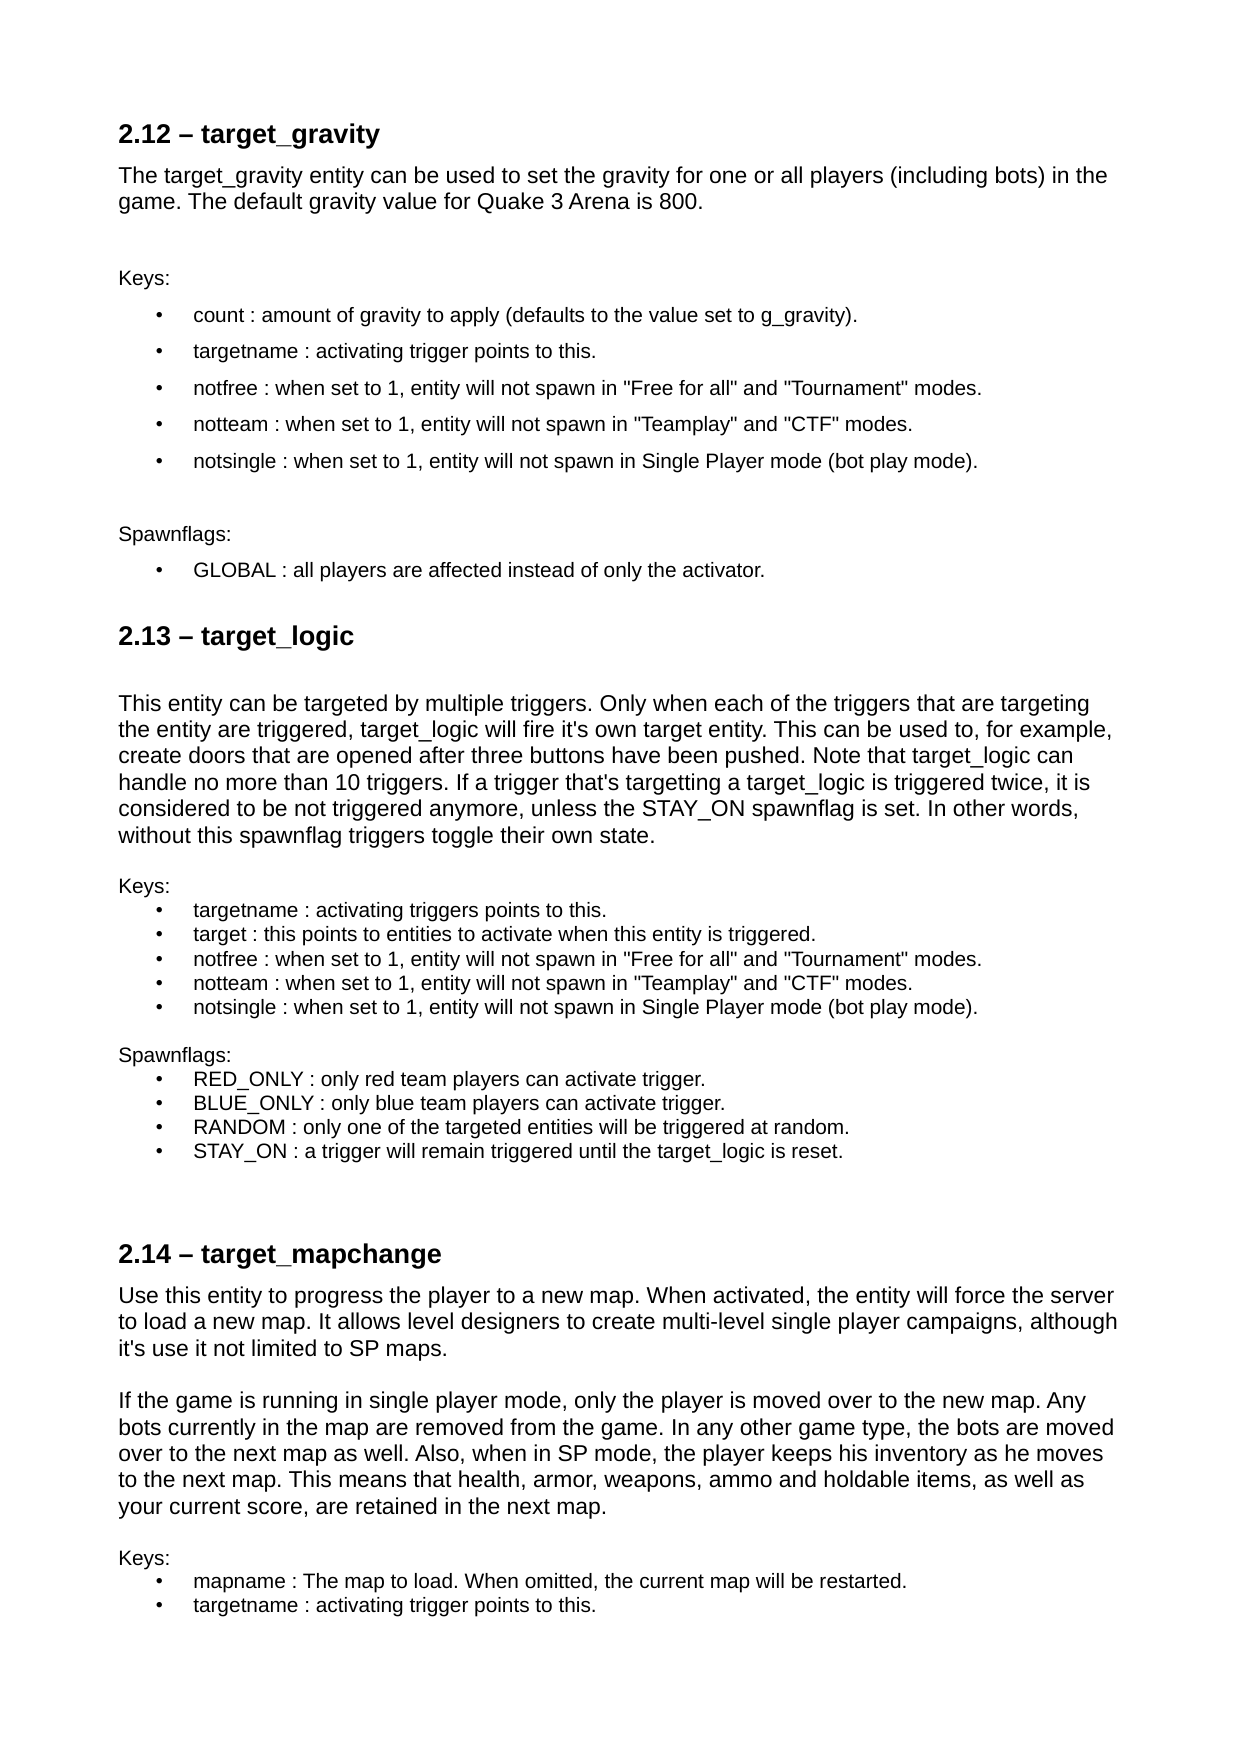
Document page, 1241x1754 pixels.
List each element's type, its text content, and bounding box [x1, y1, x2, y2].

list STAY_ON : a trigger will remain triggered until the target_logic is reset. [156, 1139, 1122, 1163]
list BLUE_ONLY : only blue team players can activate trigger. [156, 1091, 1122, 1114]
list count : amount of gravity to apply (defaults to the value set to g_gravity). [156, 302, 1122, 326]
list notfree : when set to 1, entity will not spawn in "Free for all" and "Tournament" modes. [156, 376, 1122, 399]
list RANDOM : only one of the targeted entities will be triggered at random. [156, 1114, 1122, 1139]
text Use this entity to progress the player to a new map. When activated, the entity will force the server to load a new map. It allows level designers to create multi-level single player campaigns, although it's use it not limited to SP maps. [118, 1282, 1122, 1361]
list RED_ONLY : only red team players can activate trigger. [156, 1066, 1122, 1091]
list notfree : when set to 1, entity will not spawn in "Free for all" and "Tournament" modes. [156, 946, 1122, 970]
list mapname : The map to load. When omitted, the current map will be restarted. [156, 1569, 1122, 1593]
subtitle 2.12 – target_gravity [118, 118, 1122, 149]
list targetname : activating triggers points to this. [156, 898, 1122, 922]
text Spawnflags: [118, 1042, 1122, 1066]
list GLOBAL : all players are affected instead of only the activator. [156, 558, 1122, 582]
list targetname : activating trigger points to this. [156, 339, 1122, 363]
text This entity can be targeted by multiple triggers. Only when each of the triggers that are targeting the entity are triggered, target_logic will fire it's own target entity. This can be used to, for example, create doors that are opened after three buttons have been pushed. Note that target_logic can handle no more than 10 triggers. If a trigger that's targetting a target_logic is triggered twice, it is considered to be not triggered anymore, unless the STAY_ON spawnflag is set. In other words, without this spawnflag triggers toggle their own state. [118, 690, 1122, 848]
text Keys: [118, 266, 1122, 290]
list notsingle : when set to 1, entity will not spawn in Single Player mode (bot play mode). [156, 449, 1122, 473]
subtitle 2.13 – target_logic [118, 620, 1122, 651]
text Keys: [118, 874, 1122, 898]
list notteam : when set to 1, entity will not spawn in "Teamplay" and "CTF" modes. [156, 412, 1122, 436]
list target : this points to entities to activate when this entity is triggered. [156, 922, 1122, 946]
list notteam : when set to 1, entity will not spawn in "Teamplay" and "CTF" modes. [156, 970, 1122, 994]
list notsingle : when set to 1, entity will not spawn in Single Player mode (bot play mode). [156, 994, 1122, 1018]
text The target_gravity entity can be used to set the gravity for one or all players (including bots) in the game. The default gravity value for Quake 3 Arena is 800. [118, 162, 1122, 214]
subtitle 2.14 – target_mapchange [118, 1238, 1122, 1269]
text Keys: [118, 1545, 1122, 1569]
text Spawnflags: [118, 522, 1122, 546]
text If the game is running in single player mode, only the player is moved over to the new map. Any bots currently in the map are removed from the game. In any other game type, the bots are moved over to the next map as well. Also, when in SP mode, the player keeps his inventory as he moves to the next map. This means that health, armor, weapons, ammo and holdable items, as well as your current score, are retained in the next map. [118, 1387, 1122, 1519]
list targetname : activating trigger points to this. [156, 1593, 1122, 1617]
